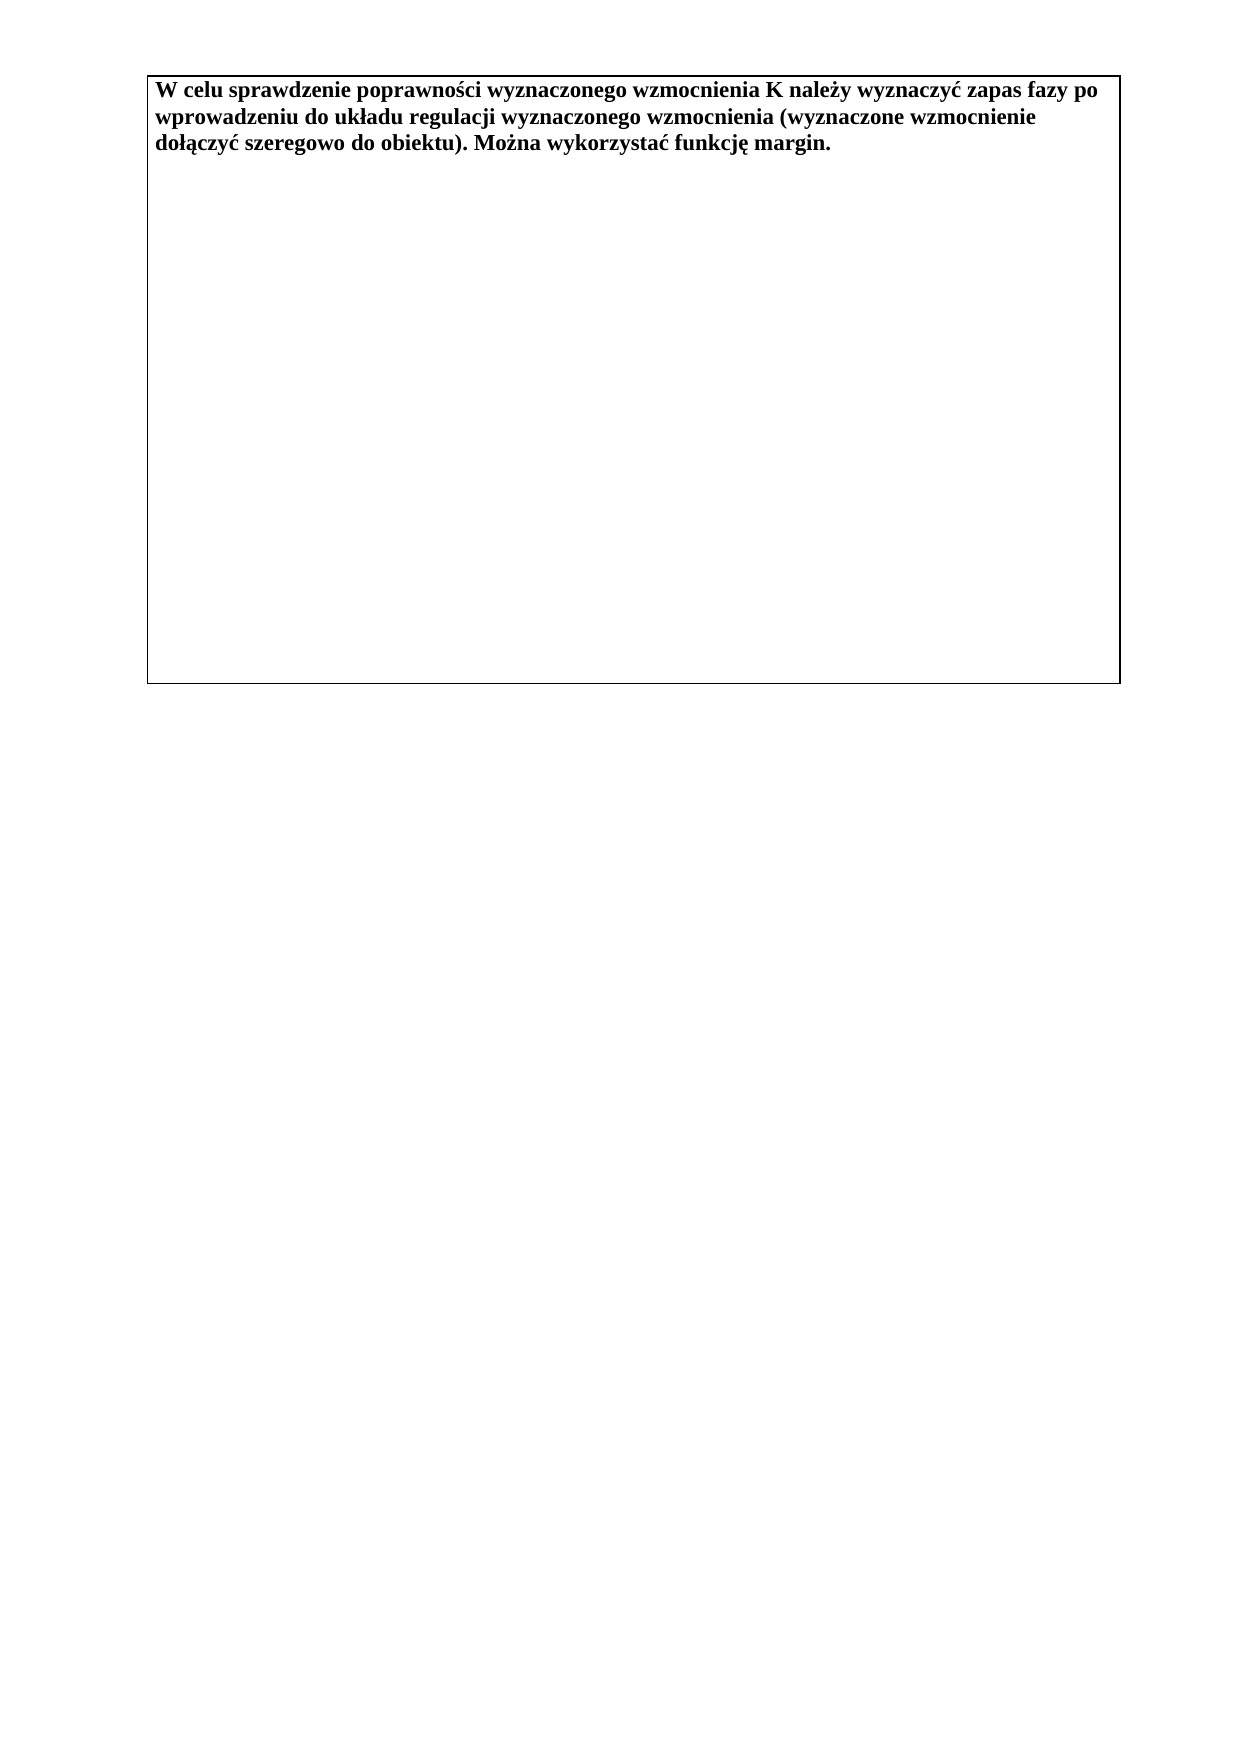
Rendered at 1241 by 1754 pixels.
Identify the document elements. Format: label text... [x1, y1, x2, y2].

table_cell W celu sprawdzenie poprawności wyznaczonego wzmocnienia K należy wyznaczyć zapas fazy po wprowadzeniu do układu regulacji wyznaczonego wzmocnienia (wyznaczone wzmocnienie dołączyć szeregowo do obiektu). Można wykorzystać funkcję margin. [148, 77, 1119, 683]
